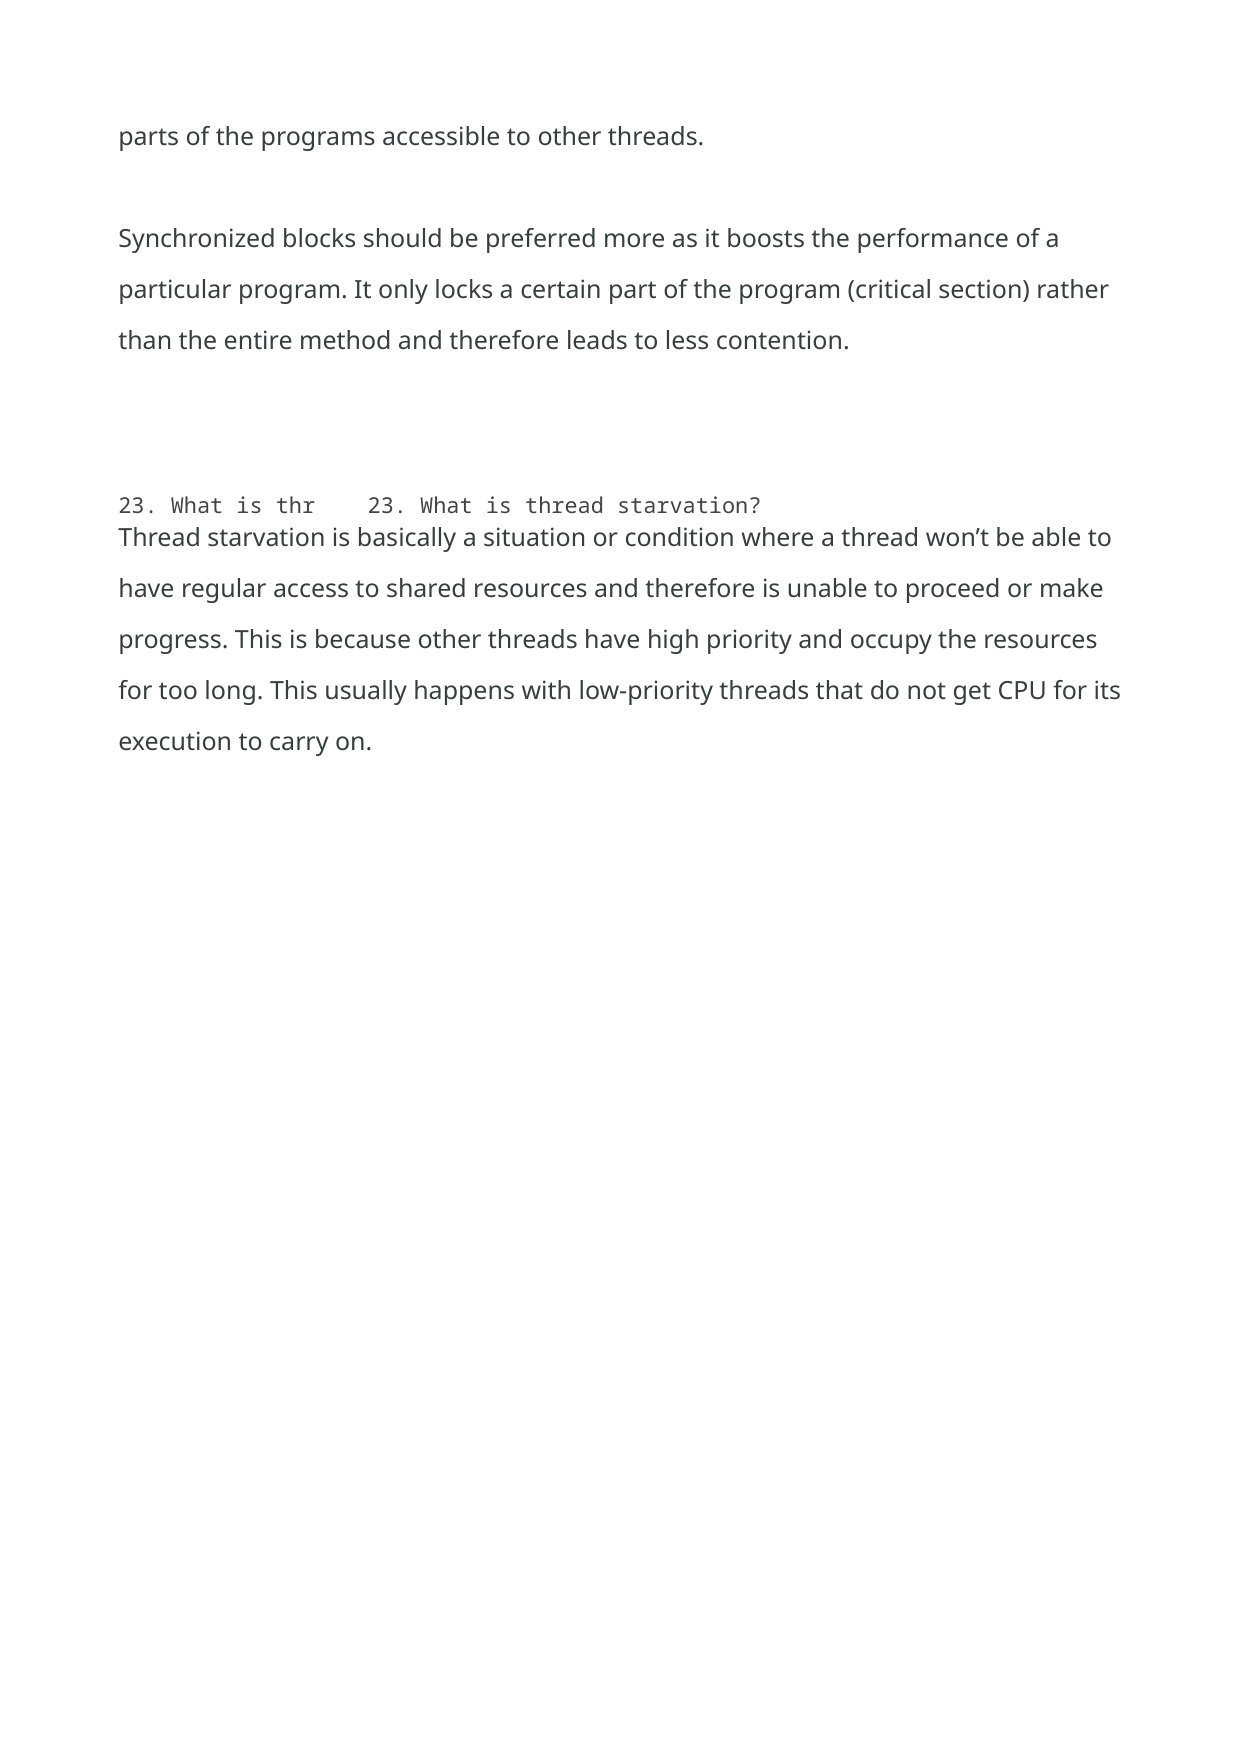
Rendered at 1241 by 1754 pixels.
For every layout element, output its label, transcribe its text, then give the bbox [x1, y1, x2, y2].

text 23. What is thr 23. What is thread starvation? [118, 490, 1122, 520]
text parts of the programs accessible to other threads. Synchronized blocks should be preferred more as it boosts the performance of a particular program. It only locks a certain part of the program (critical section) rather than the entire method and therefore leads to less contention. [118, 118, 1122, 356]
text Thread starvation is basically a situation or condition where a thread won’t be able to have regular access to shared resources and therefore is unable to proceed or make progress. This is because other threads have high priority and occupy the resources for too long. This usually happens with low-priority threads that do not get CPU for its execution to carry on. [118, 520, 1122, 758]
